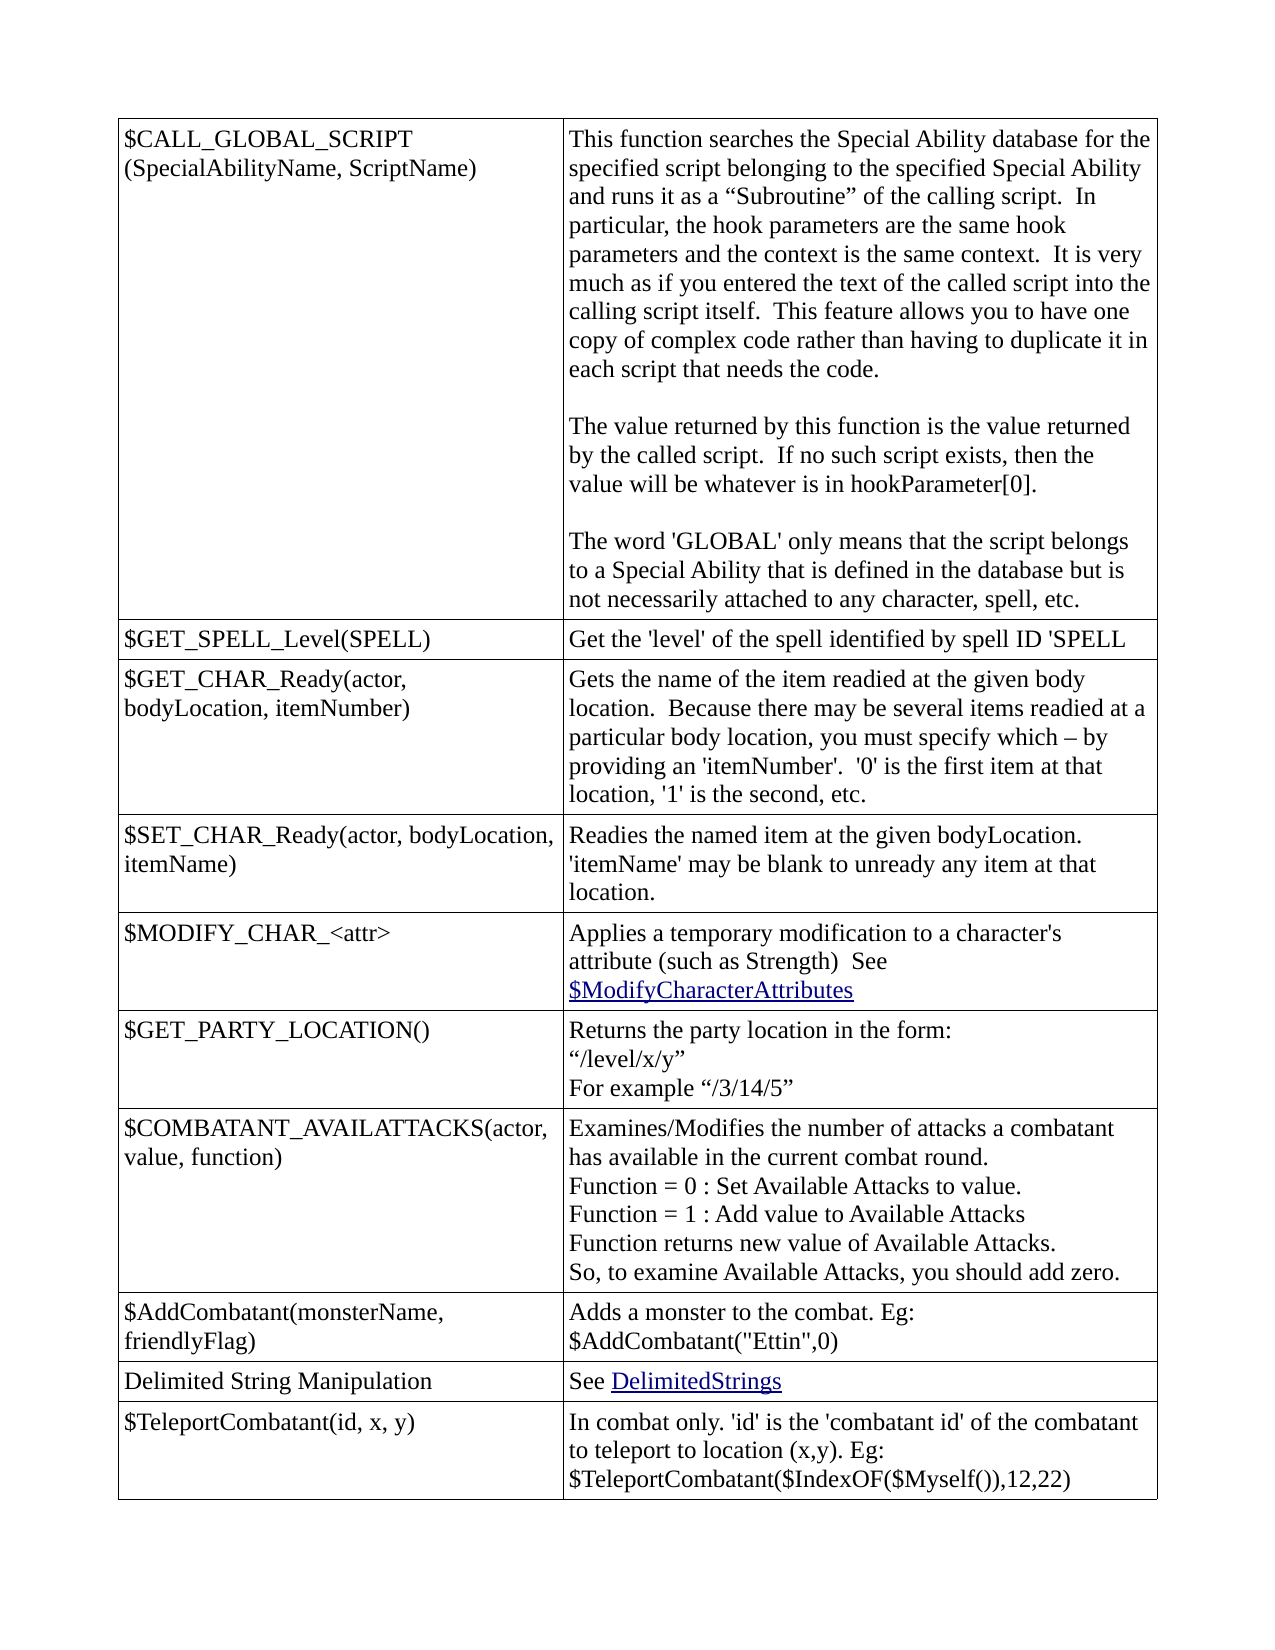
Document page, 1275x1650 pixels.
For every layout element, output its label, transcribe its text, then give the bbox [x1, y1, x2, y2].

table_cell $GET_PARTY_LOCATION() [119, 1011, 563, 1107]
table_cell Get the 'level' of the spell identified by spell ID 'SPELL [564, 620, 1157, 659]
table_cell In combat only. 'id' is the 'combatant id' of the combatant to teleport to location (x,y). Eg: $TeleportCombatant($IndexOF($Myself()),12,22) [564, 1402, 1157, 1499]
table_cell See DelimitedStrings [564, 1362, 1157, 1401]
table_cell $MODIFY_CHAR_<attr> [119, 913, 563, 1010]
table_cell Applies a temporary modification to a character's attribute (such as Strength) See $ModifyCharacterAttributes [564, 913, 1157, 1010]
table_cell $SET_CHAR_Ready(actor, bodyLocation, itemName) [119, 815, 563, 912]
table_cell Examines/Modifies the number of attacks a combatant has available in the current combat round. Function = 0 : Set Available Attacks to value. Function = 1 : Add value to Available Attacks Function returns new value of Available Attacks. So, to examine Available Attacks, you should add zero. [564, 1109, 1157, 1292]
table_cell Readies the named item at the given bodyLocation. 'itemName' may be blank to unready any item at that location. [564, 815, 1157, 912]
table_cell $COMBATANT_AVAILATTACKS(actor, value, function) [119, 1109, 563, 1292]
table_cell $CALL_GLOBAL_SCRIPT (SpecialAbilityName, ScriptName) [119, 119, 563, 618]
table_cell Adds a monster to the combat. Eg: $AddCombatant("Ettin",0) [564, 1293, 1157, 1361]
table_cell $GET_SPELL_Level(SPELL) [119, 620, 563, 659]
table_cell Delimited String Manipulation [119, 1362, 563, 1401]
table_cell This function searches the Special Ability database for the specified script belonging to the specified Special Ability and runs it as a “Subroutine” of the calling script. In particular, the hook parameters are the same hook parameters and the context is the same context. It is very much as if you entered the text of the called script into the calling script itself. This feature allows you to have one copy of complex code rather than having to duplicate it in each script that needs the code. The value returned by this function is the value returned by the called script. If no such script exists, then the value will be whatever is in hookParameter[0]. The word 'GLOBAL' only means that the script belongs to a Special Ability that is defined in the database but is not necessarily attached to any character, spell, etc. [564, 119, 1157, 618]
table_cell Returns the party location in the form: “/level/x/y” For example “/3/14/5” [564, 1011, 1157, 1107]
table_cell $TeleportCombatant(id, x, y) [119, 1402, 563, 1499]
table_cell $GET_CHAR_Ready(actor, bodyLocation, itemNumber) [119, 660, 563, 814]
table_cell $AddCombatant(monsterName, friendlyFlag) [119, 1293, 563, 1361]
table_cell Gets the name of the item readied at the given body location. Because there may be several items readied at a particular body location, you must specify which – by providing an 'itemNumber'. '0' is the first item at that location, '1' is the second, etc. [564, 660, 1157, 814]
